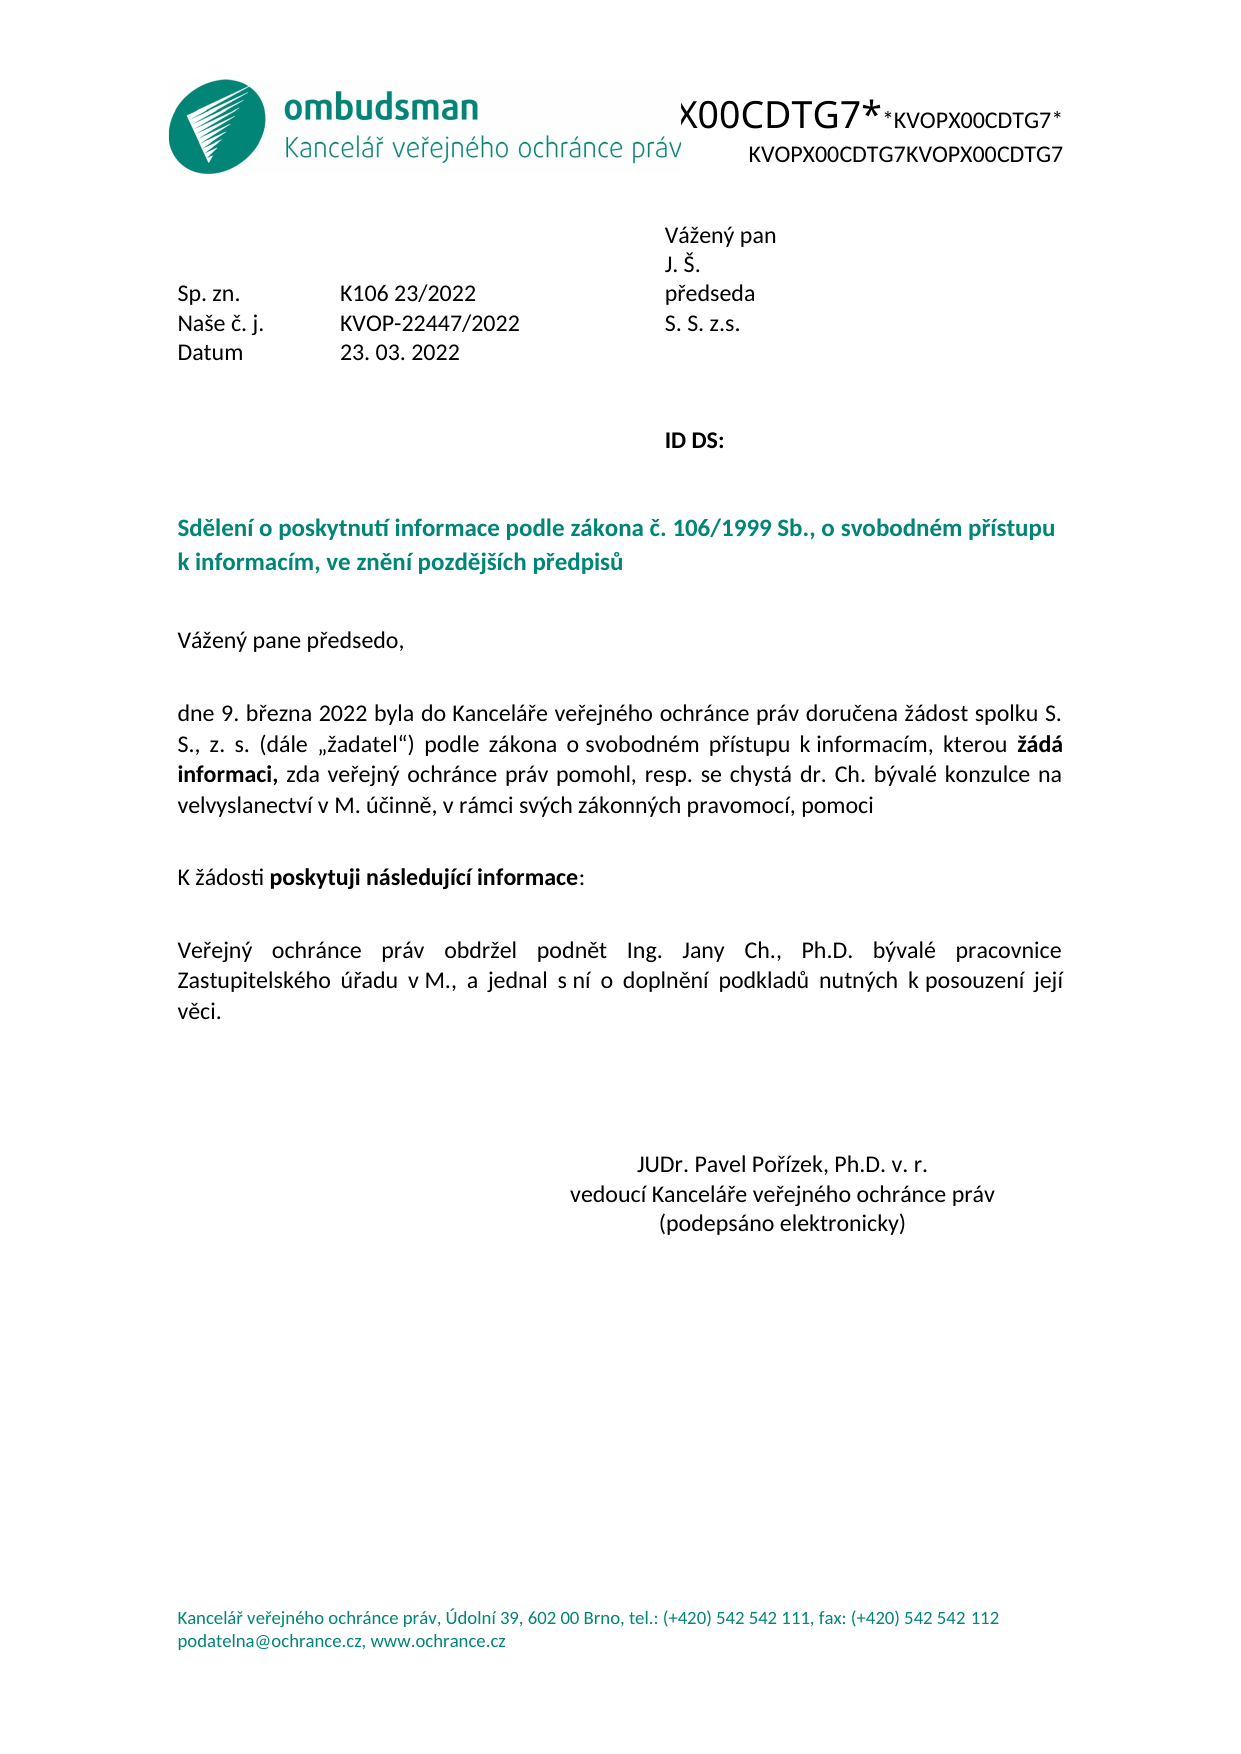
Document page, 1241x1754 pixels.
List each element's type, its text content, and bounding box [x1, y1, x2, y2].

text (podepsáno elektronicky) [502, 1208, 1063, 1237]
table_header K106 23/2022 KVOP-22447/2022 23. 03. 2022 [340, 220, 664, 513]
text vedoucí Kanceláře veřejného ochránce práv [502, 1179, 1063, 1208]
text dne 9. března 2022 byla do Kanceláře veřejného ochránce práv doručena žádost spolku S. S., z. s. (dále „žadatel“) podle zákona o svobodném přístupu k informacím, kterou žádá informaci, zda veřejný ochránce práv pomohl, resp. se chystá dr. Ch. bývalé konzulce na velvyslanectví v M. účinně, v rámci svých zákonných pravomocí, pomoci [177, 698, 1063, 819]
text Vážený pane předsedo, [177, 626, 1063, 655]
text JUDr. Pavel Pořízek, Ph.D. v. r. [502, 1149, 1063, 1179]
text K žádosti poskytuji následující informace: [177, 862, 1063, 892]
table_header Vážený pan J. Š. předseda S. S. z.s. ID DS: [665, 220, 1085, 513]
subtitle Sdělení o poskytnutí informace podle zákona č. 106/1999 Sb., o svobodném přístupu k informacím, ve znění pozdějších předpisů [177, 513, 1063, 577]
table_header Sp. zn. Naše č. j. Datum [177, 220, 340, 513]
text Veřejný ochránce práv obdržel podnět Ing. Jany Ch., Ph.D. bývalé pracovnice Zastupitelského úřadu v M., a jednal s ní o doplnění podkladů nutných k posouzení její věci. [177, 935, 1063, 1026]
